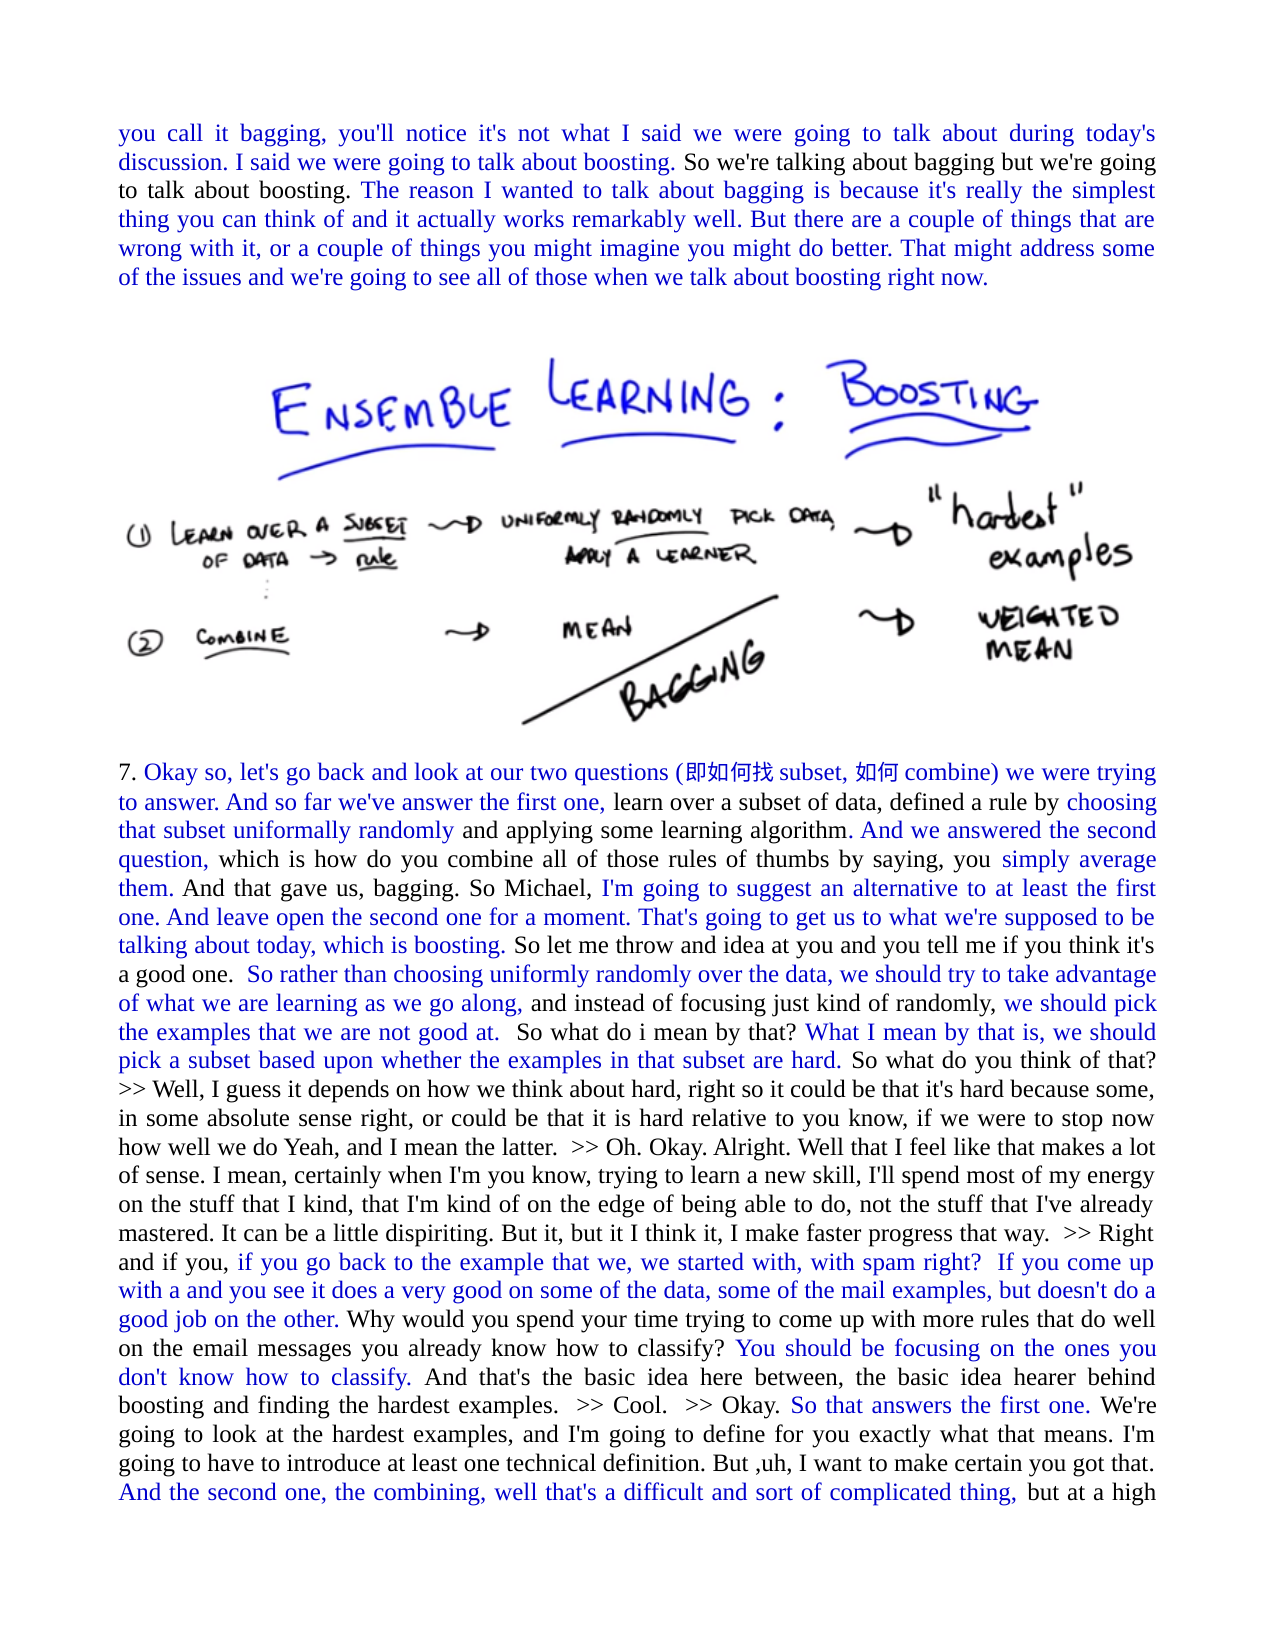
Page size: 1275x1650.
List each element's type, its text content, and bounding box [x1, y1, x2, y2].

picture [118, 348, 1157, 727]
text 7. Okay so, let's go back and look at our two questions (即如何找subset, 如何combine) we were trying to answer. And so far we've answer the first one, learn over a subset of data, defined a rule by choosing that subset uniformally randomly and applying some learning algorithm. And we answered the second question, which is how do you combine all of those rules of thumbs by saying, you simply average them. And that gave us, bagging. So Michael, I'm going to suggest an alternative to at least the first one. And leave open the second one for a moment. That's going to get us to what we're supposed to be talking about today, which is boosting. So let me throw and idea at you and you tell me if you think it's a good one. So rather than choosing uniformly randomly over the data, we should try to take advantage of what we are learning as we go along, and instead of focusing just kind of randomly, we should pick the examples that we are not good at. So what do i mean by that? What I mean by that is, we should pick a subset based upon whether the examples in that subset are hard. So what do you think of that? >> Well, I guess it depends on how we think about hard, right so it could be that it's hard because some, in some absolute sense right, or could be that it is hard relative to you know, if we were to stop now how well we do Yeah, and I mean the latter. >> Oh. Okay. Alright. Well that I feel like that makes a lot of sense. I mean, certainly when I'm you know, trying to learn a new skill, I'll spend most of my energy on the stuff that I kind, that I'm kind of on the edge of being able to do, not the stuff that I've already mastered. It can be a little dispiriting. But it, but it I think it, I make faster progress that way. >> Right and if you, if you go back to the example that we, we started with, with spam right? If you come up with a and you see it does a very good on some of the data, some of the mail examples, but doesn't do a good job on the other. Why would you spend your time trying to come up with more rules that do well on the email messages you already know how to classify? You should be focusing on the ones you don't know how to classify. And that's the basic idea here between, the basic idea hearer behind boosting and finding the hardest examples. >> Cool. >> Okay. So that answers the first one. We're going to look at the hardest examples, and I'm going to define for you exactly what that means. I'm going to have to introduce at least one technical definition. But ,uh, I want to make certain you got that. And the second one, the combining, well that's a difficult and sort of complicated thing, but at a high [118, 755, 1157, 1505]
text you call it bagging, you'll notice it's not what I said we were going to talk about during today's discussion. I said we were going to talk about boosting. So we're talking about bagging but we're going to talk about boosting. The reason I wanted to talk about bagging is because it's really the simplest thing you can think of and it actually works remarkably well. But there are a couple of things that are wrong with it, or a couple of things you might imagine you might do better. That might address some of the issues and we're going to see all of those when we talk about boosting right now. [118, 118, 1157, 291]
